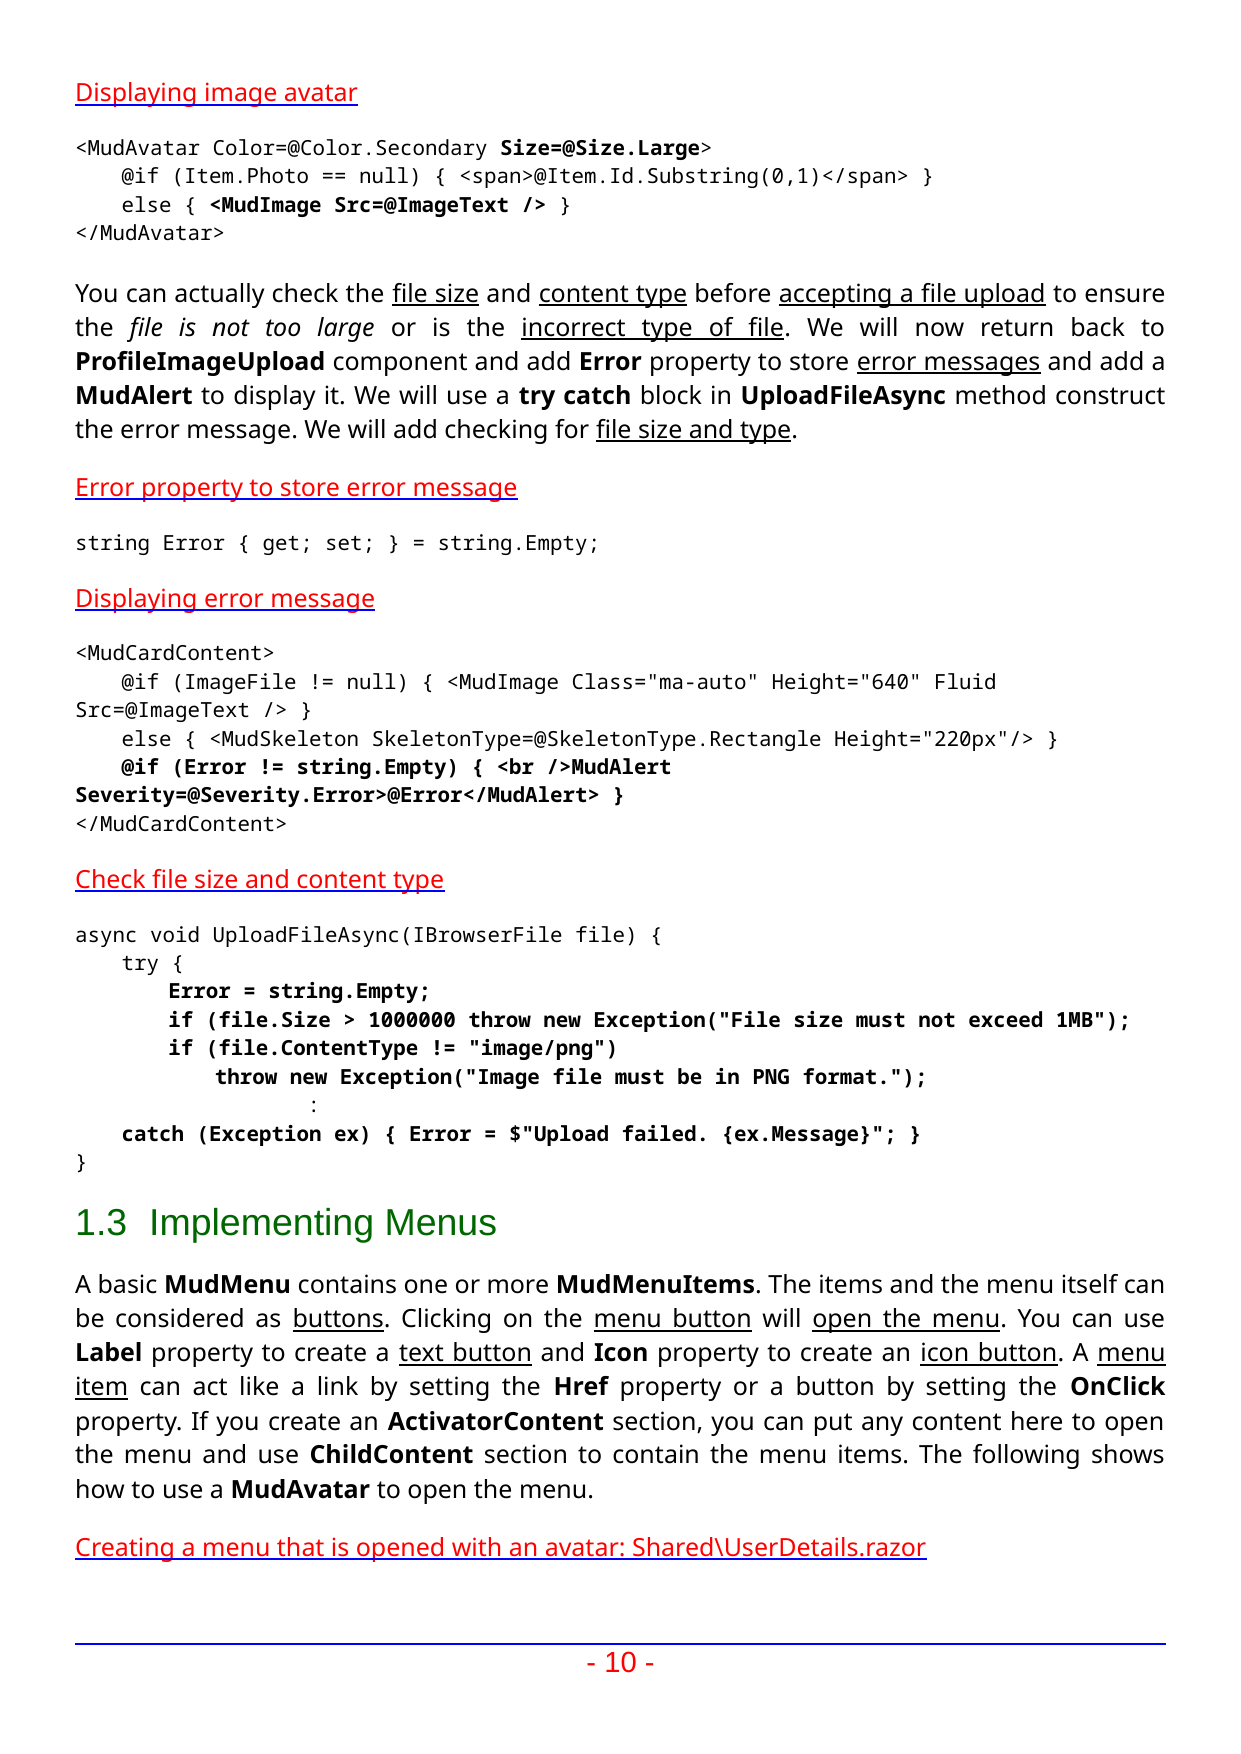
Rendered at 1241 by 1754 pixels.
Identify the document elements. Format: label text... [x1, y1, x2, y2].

text Displaying image avatar [75, 75, 1166, 109]
text : [75, 1090, 1166, 1119]
text string Error { get; set; } = string.Empty; [75, 528, 1166, 556]
text async void UploadFileAsync(IBrowserFile file) { [75, 920, 1166, 948]
text Error property to store error message [75, 470, 1166, 504]
text @if (ImageFile != null) { <MudImage Class="ma-auto" Height="640" Fluid Src=@ImageText /> } [75, 667, 1166, 724]
text <MudAvatar Color=@Color.Secondary Size=@Size.Large> [75, 133, 1166, 162]
text Displaying error message [75, 580, 1166, 614]
text @if (Error != string.Empty) { <br />MudAlert Severity=@Severity.Error>@Error</MudAlert> } [75, 752, 1166, 809]
text A basic MudMenu contains one or more MudMenuItems. The items and the menu itself can be considered as buttons. Clicking on the menu button will open the menu. You can use Label property to create a text button and Icon property to create an icon button. A menu item can act like a link by setting the Href property or a button by setting the OnClick property. If you create an ActivatorContent section, you can put any content here to open the menu and use ChildContent section to contain the menu items. The following shows how to use a MudAvatar to open the menu. [75, 1267, 1166, 1505]
text try { [75, 948, 1166, 977]
text if (file.Size > 1000000 throw new Exception("File size must not exceed 1MB"); [75, 1005, 1166, 1033]
text if (file.ContentType != "image/png") [75, 1033, 1166, 1062]
text throw new Exception("Image file must be in PNG format."); [75, 1062, 1166, 1090]
text Error = string.Empty; [75, 977, 1166, 1005]
text You can actually check the file size and content type before accepting a file upload to ensure the file is not too large or is the incorrect type of file. We will now return back to ProfileImageUpload component and add Error property to store error messages and add a MudAlert to display it. We will use a try catch block in UploadFileAsync method construct the error message. We will add checking for file size and type. [75, 275, 1166, 446]
text catch (Exception ex) { Error = $"Upload failed. {ex.Message}"; } [75, 1119, 1166, 1147]
text else { <MudImage Src=@ImageText /> } [75, 190, 1166, 218]
text @if (Item.Photo == null) { <span>@Item.Id.Substring(0,1)</span> } [75, 162, 1166, 190]
text 1.3 Implementing Menus [75, 1200, 1166, 1243]
text } [75, 1147, 1166, 1176]
text <MudCardContent> [75, 638, 1166, 667]
text Creating a menu that is opened with an avatar: Shared\UserDetails.razor [75, 1529, 1166, 1563]
text Check file size and content type [75, 862, 1166, 896]
text </MudCardContent> [75, 809, 1166, 837]
text else { <MudSkeleton SkeletonType=@SkeletonType.Rectangle Height="220px"/> } [75, 724, 1166, 752]
text </MudAvatar> [75, 218, 1166, 247]
